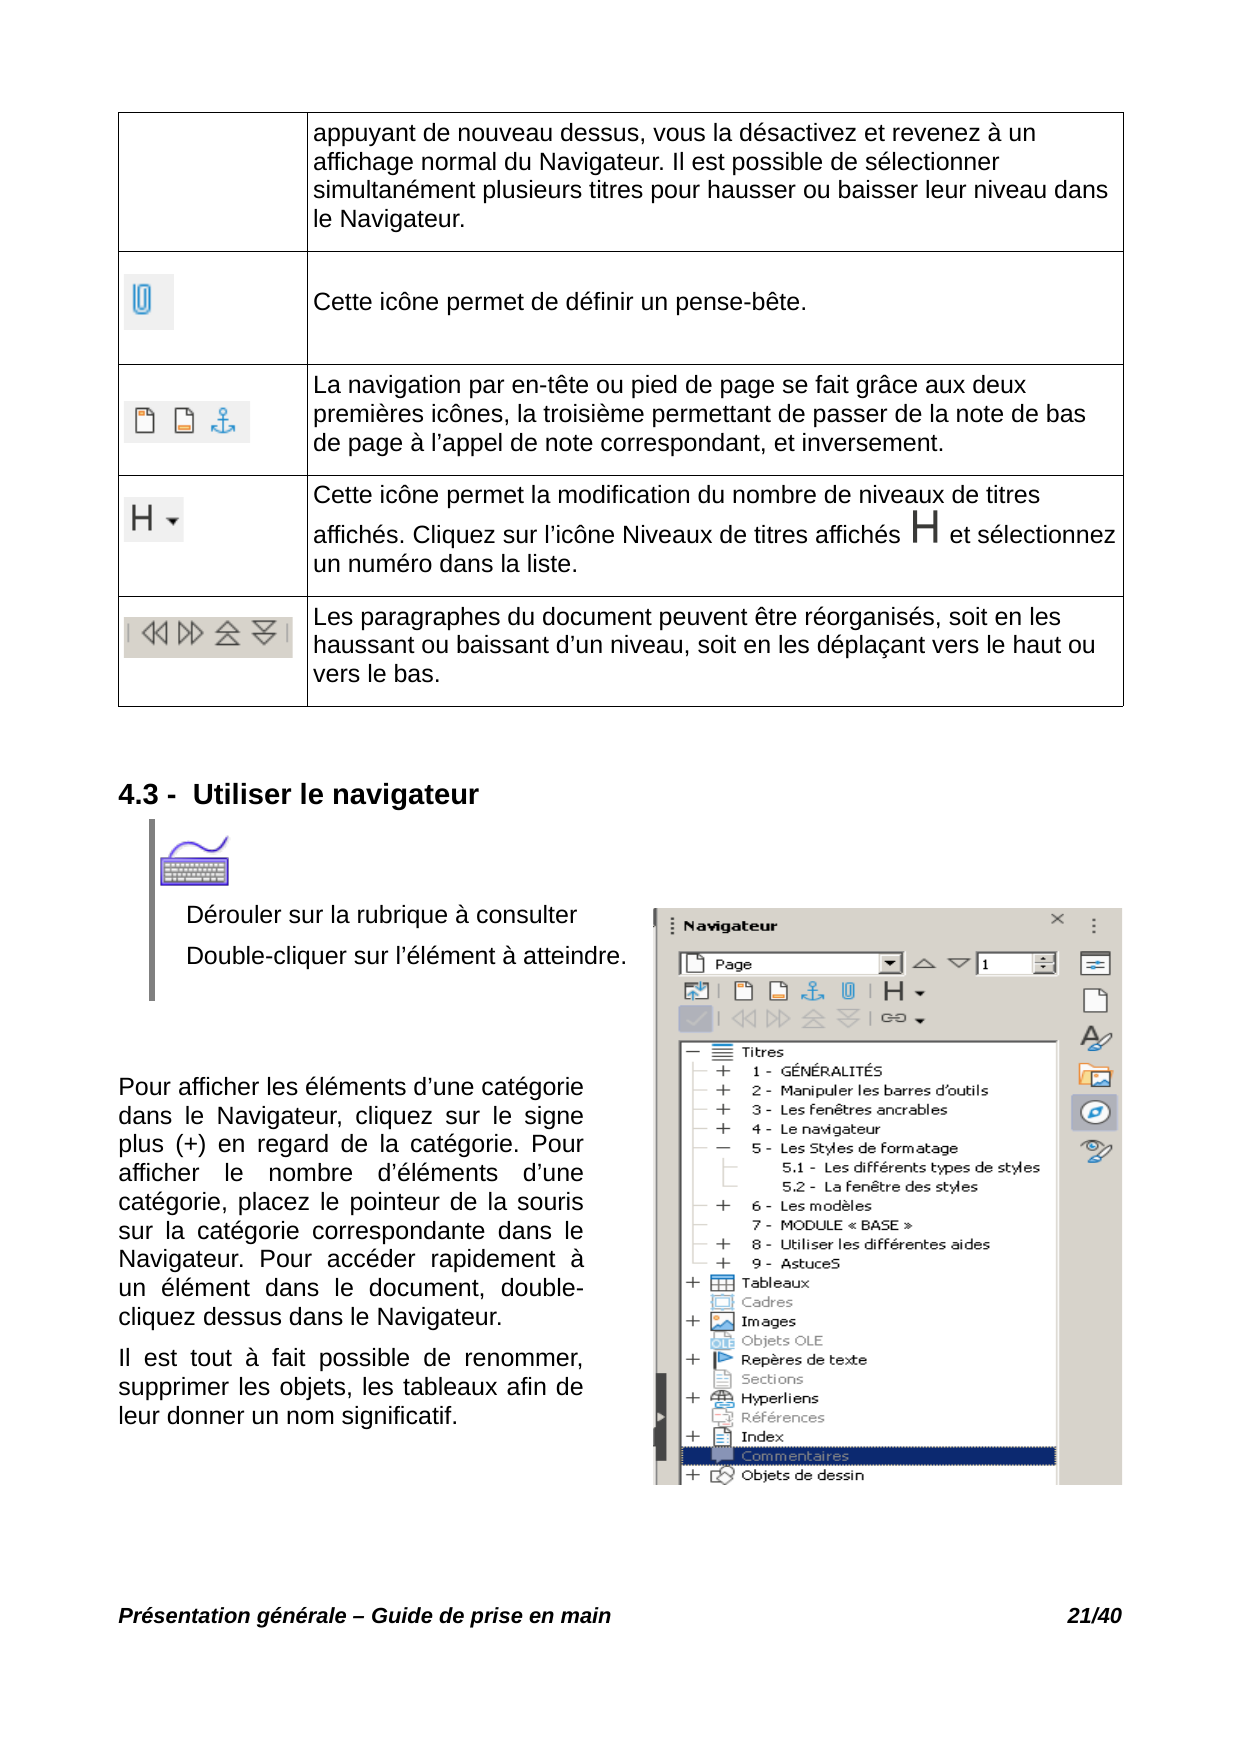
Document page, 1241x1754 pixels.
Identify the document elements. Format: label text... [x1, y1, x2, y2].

picture [123, 274, 174, 330]
table_cell Cette icône permet de définir un pense-bête. [308, 252, 1123, 364]
subtitle Utiliser le navigateur [118, 777, 1122, 811]
table_cell Les paragraphes du document peuvent être réorganisés, soit en les haussant ou baissant d’un niveau, soit en les déplaçant vers le haut ou vers le bas. [308, 597, 1123, 706]
text Double-cliquer sur l’élément à atteindre. [155, 910, 653, 1001]
table_cell [119, 113, 307, 251]
picture [653, 908, 1123, 1485]
picture [123, 497, 184, 542]
table_cell [119, 252, 307, 364]
table_header Pour afficher les éléments d’une catégorie dans le Navigateur, cliquez sur le signe plus (+) en regard de la catégorie. Pour afficher le nombre d’éléments d’une catégorie, placez le pointeur de la souris sur la catégorie correspondante dans le Navigateur. Pour accéder rapidement à un élément dans le document, double-cliquez dessus dans le Navigateur. Il est tout à fait possible de renommer, supprimer les objets, les tableaux afin de leur donner un nom significatif. [118, 1072, 585, 1459]
text Dérouler sur la rubrique à consulter [155, 819, 1122, 910]
table_cell [119, 365, 307, 475]
table_cell Cette icône permet la modification du nombre de niveaux de titres affichés. Cliquez sur l’icône Niveaux de titres affichés et sélectionnez un numéro dans la liste. [308, 476, 1123, 596]
picture [123, 617, 293, 658]
table_cell appuyant de nouveau dessus, vous la désactivez et revenez à un affichage normal du Navigateur. Il est possible de sélectionner simultanément plusieurs titres pour hausser ou baisser leur niveau dans le Navigateur. [308, 113, 1123, 251]
table_cell La navigation par en-tête ou pied de page se fait grâce aux deux premières icônes, la troisième permettant de passer de la note de bas de page à l’appel de note correspondant, et inversement. [308, 365, 1123, 475]
table_cell [119, 476, 307, 596]
table_cell [119, 597, 307, 706]
picture [156, 825, 232, 900]
picture [123, 401, 251, 443]
